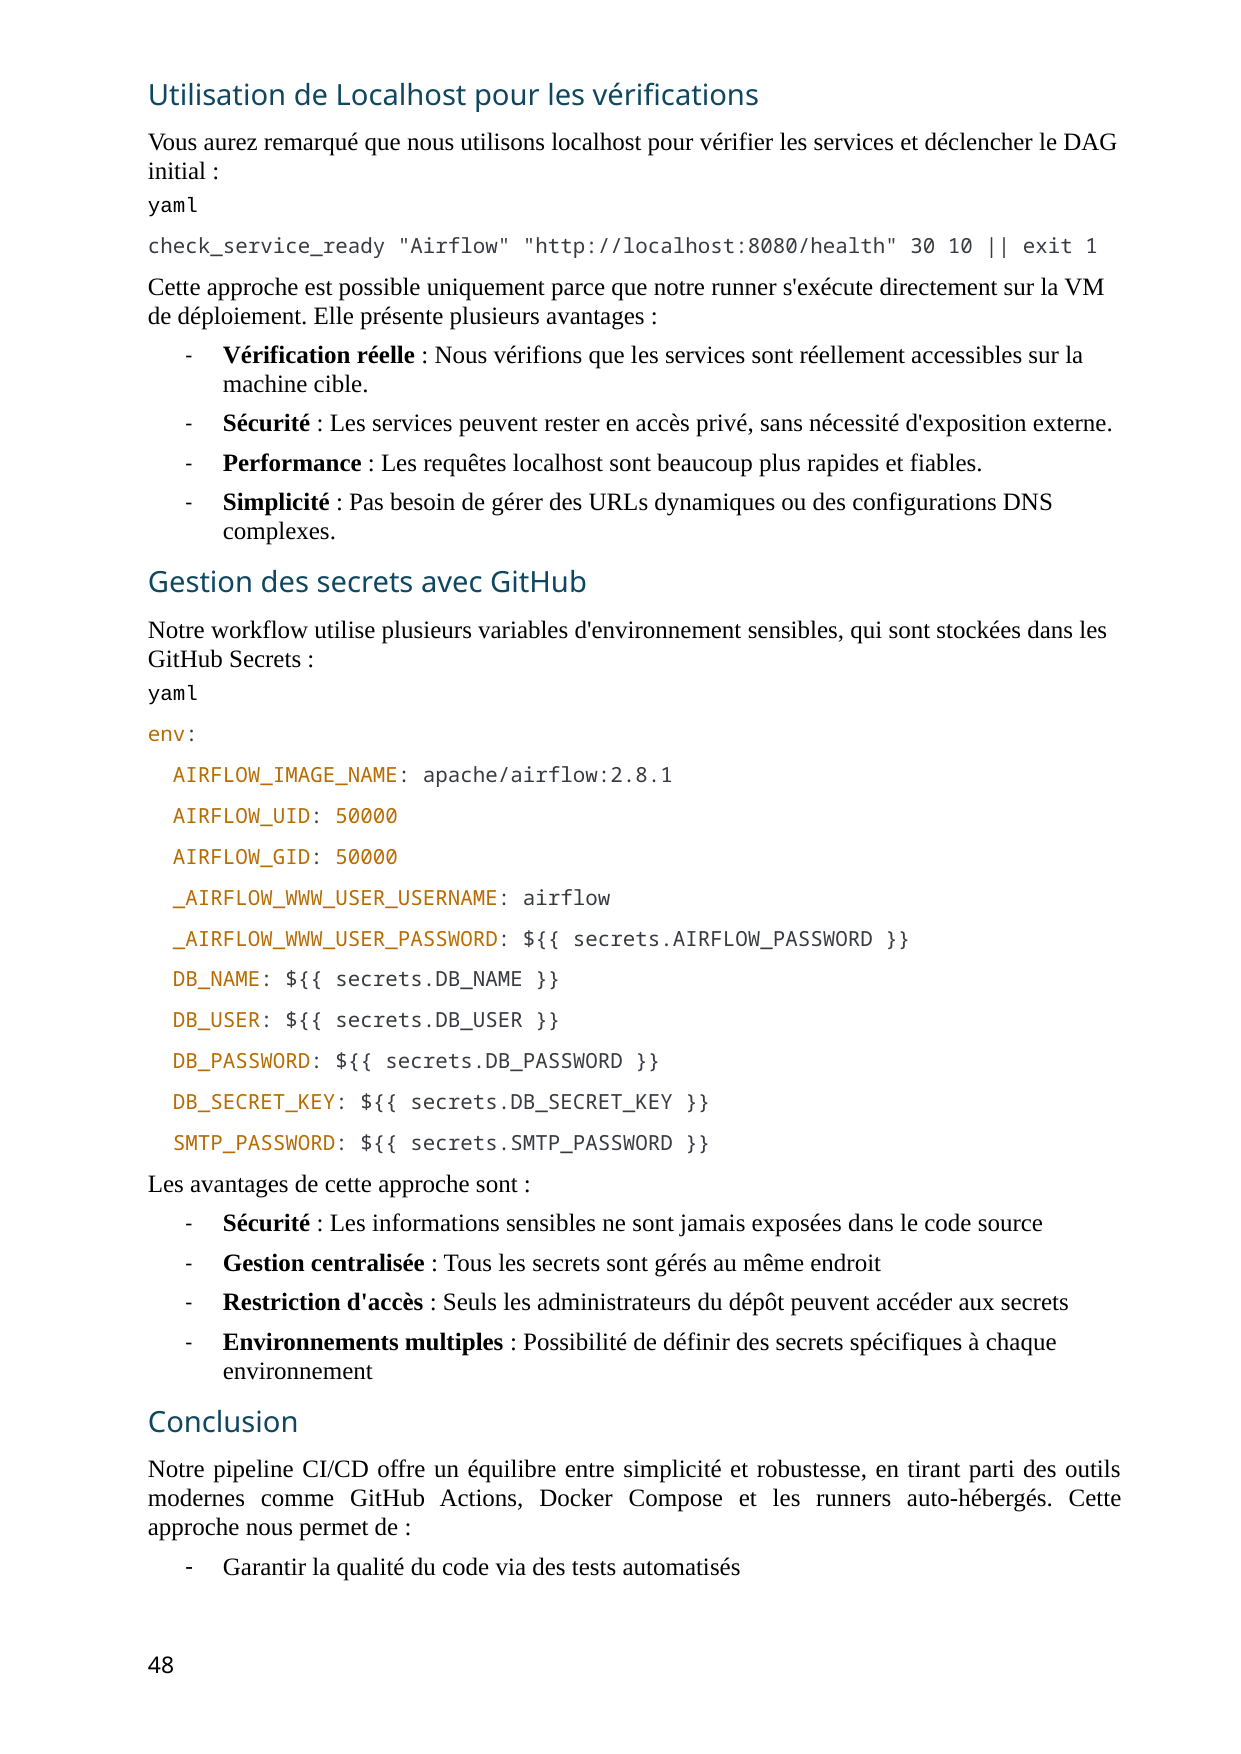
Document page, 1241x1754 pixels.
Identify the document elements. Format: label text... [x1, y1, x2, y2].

list Gestion centralisée : Tous les secrets sont gérés au même endroit [185, 1248, 1122, 1277]
list Sécurité : Les services peuvent rester en accès privé, sans nécessité d'exposition externe. [185, 408, 1122, 437]
list Restriction d'accès : Seuls les administrateurs du dépôt peuvent accéder aux secrets [185, 1287, 1122, 1316]
subtitle Conclusion [148, 1401, 1122, 1441]
text SMTP_PASSWORD: ${{ secrets.SMTP_PASSWORD }} [148, 1128, 1122, 1157]
text _AIRFLOW_WWW_USER_USERNAME: airflow [148, 883, 1122, 911]
text yaml [148, 683, 1122, 706]
list Performance : Les requêtes localhost sont beaucoup plus rapides et fiables. [185, 448, 1122, 477]
list Simplicité : Pas besoin de gérer des URLs dynamiques ou des configurations DNS complexes. [185, 487, 1122, 545]
text Cette approche est possible uniquement parce que notre runner s'exécute directement sur la VM de déploiement. Elle présente plusieurs avantages : [148, 272, 1122, 329]
subtitle Gestion des secrets avec GitHub [148, 562, 1122, 601]
text check_service_ready "Airflow" "http://localhost:8080/health" 30 10 || exit 1 [148, 231, 1122, 259]
text yaml [148, 195, 1122, 219]
text AIRFLOW_UID: 50000 [148, 801, 1122, 829]
text AIRFLOW_IMAGE_NAME: apache/airflow:2.8.1 [148, 760, 1122, 788]
list Vérification réelle : Nous vérifions que les services sont réellement accessibles sur la machine cible. [185, 340, 1122, 398]
text AIRFLOW_GID: 50000 [148, 842, 1122, 870]
list Garantir la qualité du code via des tests automatisés [185, 1551, 1122, 1582]
text Vous aurez remarqué que nous utilisons localhost pour vérifier les services et déclencher le DAG initial : [148, 127, 1122, 184]
text DB_USER: ${{ secrets.DB_USER }} [148, 1006, 1122, 1034]
text DB_SECRET_KEY: ${{ secrets.DB_SECRET_KEY }} [148, 1087, 1122, 1116]
text _AIRFLOW_WWW_USER_PASSWORD: ${{ secrets.AIRFLOW_PASSWORD }} [148, 924, 1122, 952]
text DB_NAME: ${{ secrets.DB_NAME }} [148, 964, 1122, 993]
subtitle Utilisation de Localhost pour les vérifications [148, 74, 1122, 113]
list Environnements multiples : Possibilité de définir des secrets spécifiques à chaque environnement [185, 1327, 1122, 1385]
text Les avantages de cette approche sont : [148, 1169, 1122, 1198]
text DB_PASSWORD: ${{ secrets.DB_PASSWORD }} [148, 1046, 1122, 1075]
text Notre pipeline CI/CD offre un équilibre entre simplicité et robustesse, en tirant parti des outils modernes comme GitHub Actions, Docker Compose et les runners auto-hébergés. Cette approche nous permet de : [148, 1454, 1122, 1541]
list Sécurité : Les informations sensibles ne sont jamais exposées dans le code source [185, 1208, 1122, 1237]
text env: [148, 719, 1122, 747]
text Notre workflow utilise plusieurs variables d'environnement sensibles, qui sont stockées dans les GitHub Secrets : [148, 615, 1122, 672]
